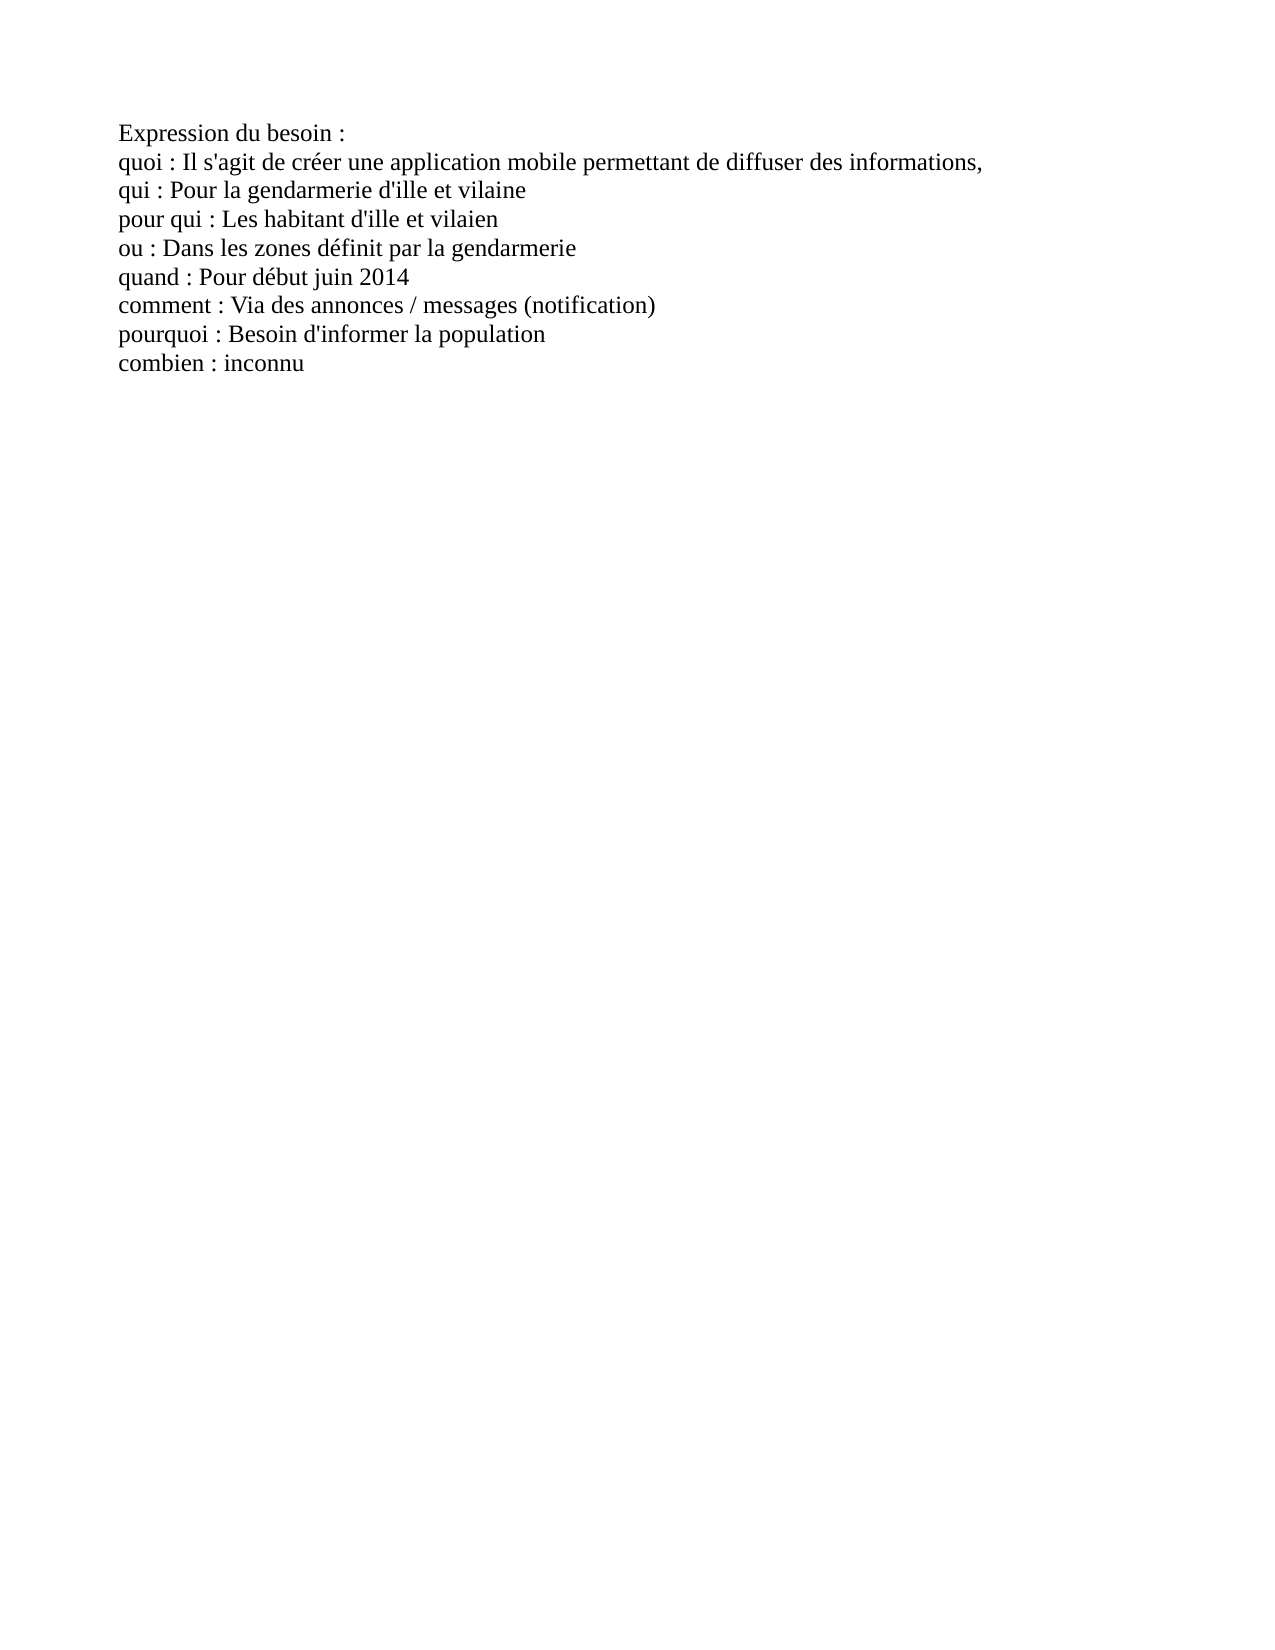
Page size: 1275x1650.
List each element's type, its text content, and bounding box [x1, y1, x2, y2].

text combien : inconnu [118, 348, 1157, 377]
text Expression du besoin : [118, 118, 1157, 147]
text qui : Pour la gendarmerie d'ille et vilaine [118, 176, 1157, 204]
text pourquoi : Besoin d'informer la population [118, 319, 1157, 348]
text quand : Pour début juin 2014 [118, 262, 1157, 291]
text quoi : Il s'agit de créer une application mobile permettant de diffuser des informations, [118, 147, 1157, 176]
text comment : Via des annonces / messages (notification) [118, 291, 1157, 319]
text ou : Dans les zones définit par la gendarmerie [118, 233, 1157, 262]
text pour qui : Les habitant d'ille et vilaien [118, 204, 1157, 233]
